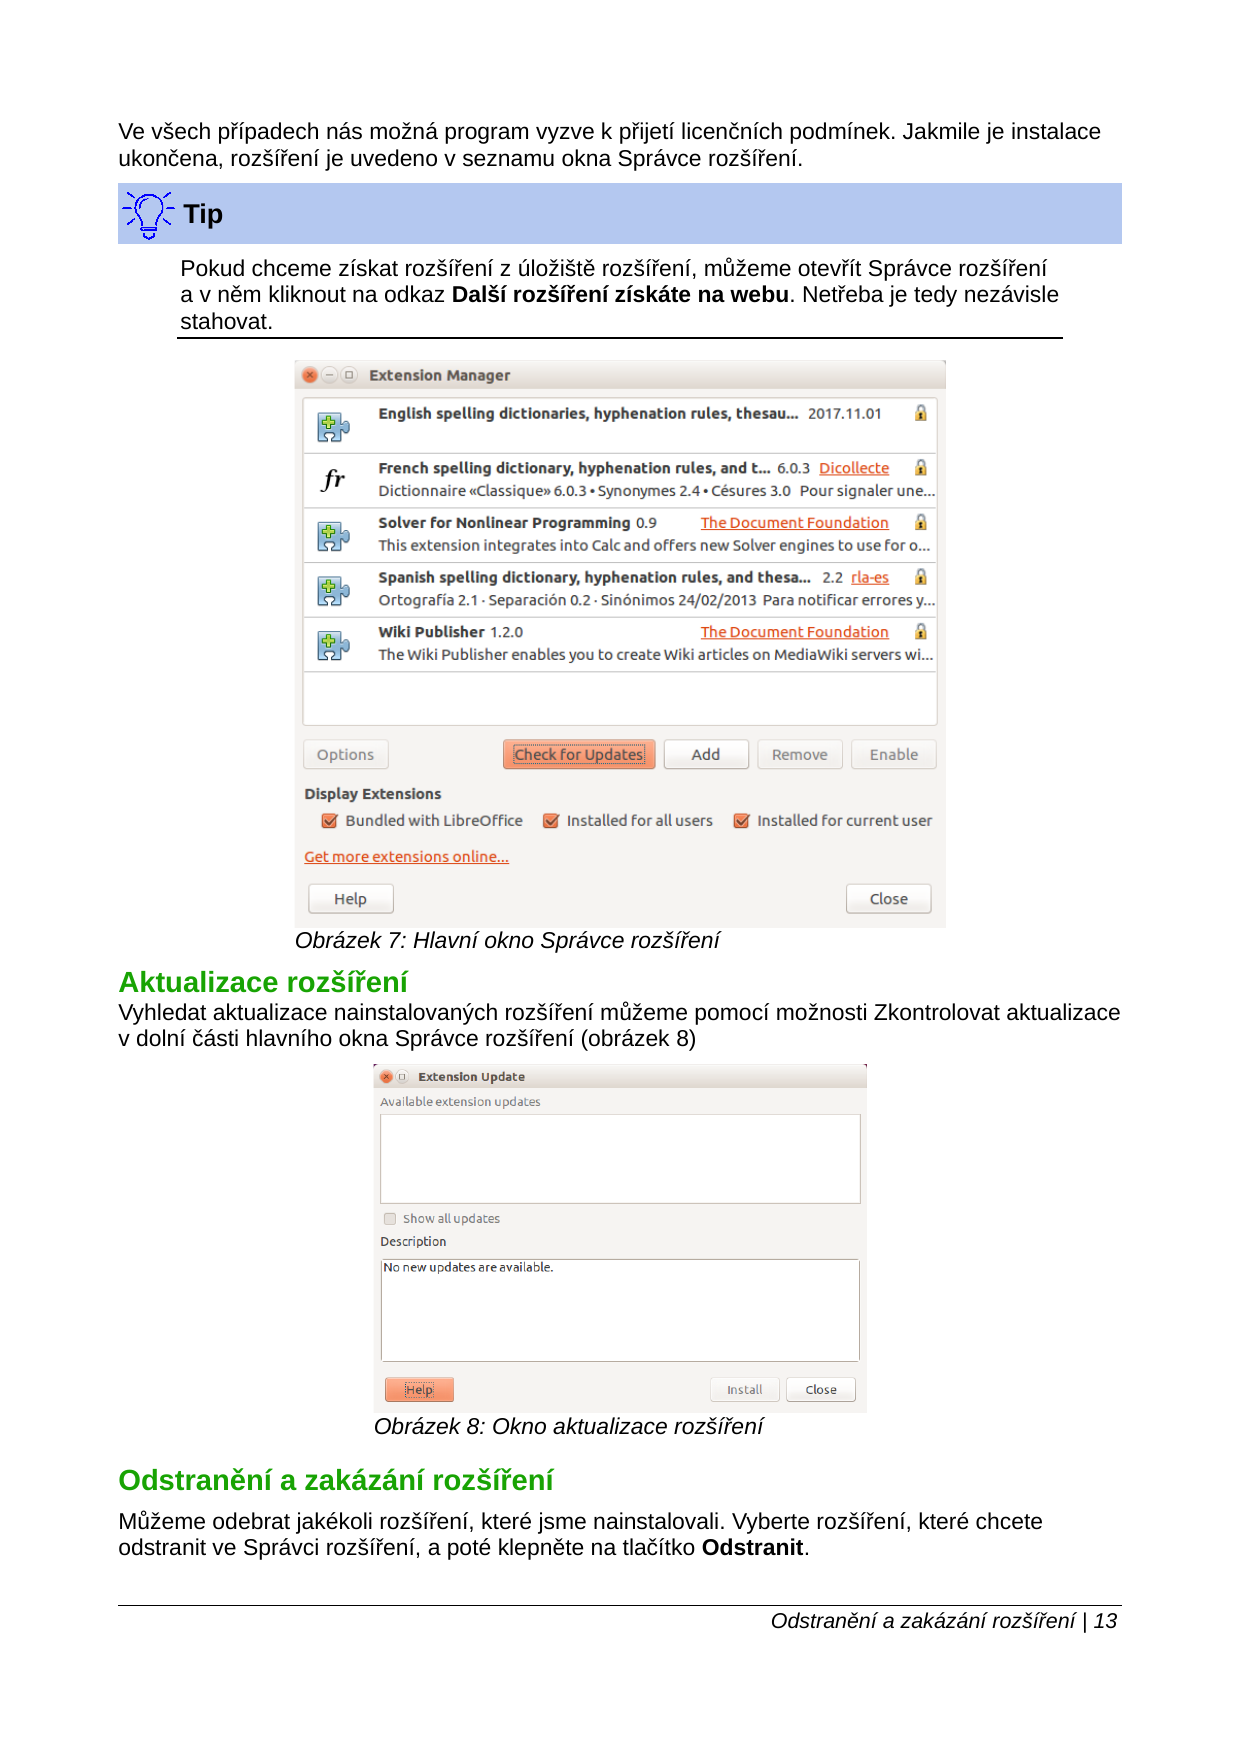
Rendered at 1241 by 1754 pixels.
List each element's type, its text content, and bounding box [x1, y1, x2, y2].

subtitle Tip [118, 183, 1122, 244]
subtitle Odstranění a zakázání rozšíření [118, 1463, 1122, 1496]
text Obrázek 8: Okno aktualizace rozšíření [373, 1413, 867, 1439]
text Můžeme odebrat jakékoli rozšíření, které jsme nainstalovali. Vyberte rozšíření, které chcete odstranit ve Správci rozšíření, a poté klepněte na tlačítko Odstranit. [118, 1508, 1122, 1561]
text Pokud chceme získat rozšíření z úložiště rozšíření, můžeme otevřít Správce rozšíření a v něm kliknout na odkaz Další rozšíření získáte na webu. Netřeba je tedy nezávisle stahovat. [177, 252, 1063, 337]
picture [119, 184, 179, 244]
text Aktualizace rozšíření [118, 966, 1122, 999]
picture [373, 1064, 867, 1413]
text Vyhledat aktualizace nainstalovaných rozšíření můžeme pomocí možnosti Zkontrolovat aktualizace v dolní části hlavního okna Správce rozšíření (obrázek 8) [118, 999, 1122, 1052]
text Obrázek 7: Hlavní okno Správce rozšíření [294, 928, 946, 953]
text Ve všech případech nás možná program vyzve k přijetí licenčních podmínek. Jakmile je instalace ukončena, rozšíření je uvedeno v seznamu okna Správce rozšíření. [118, 118, 1122, 171]
picture [294, 360, 946, 928]
